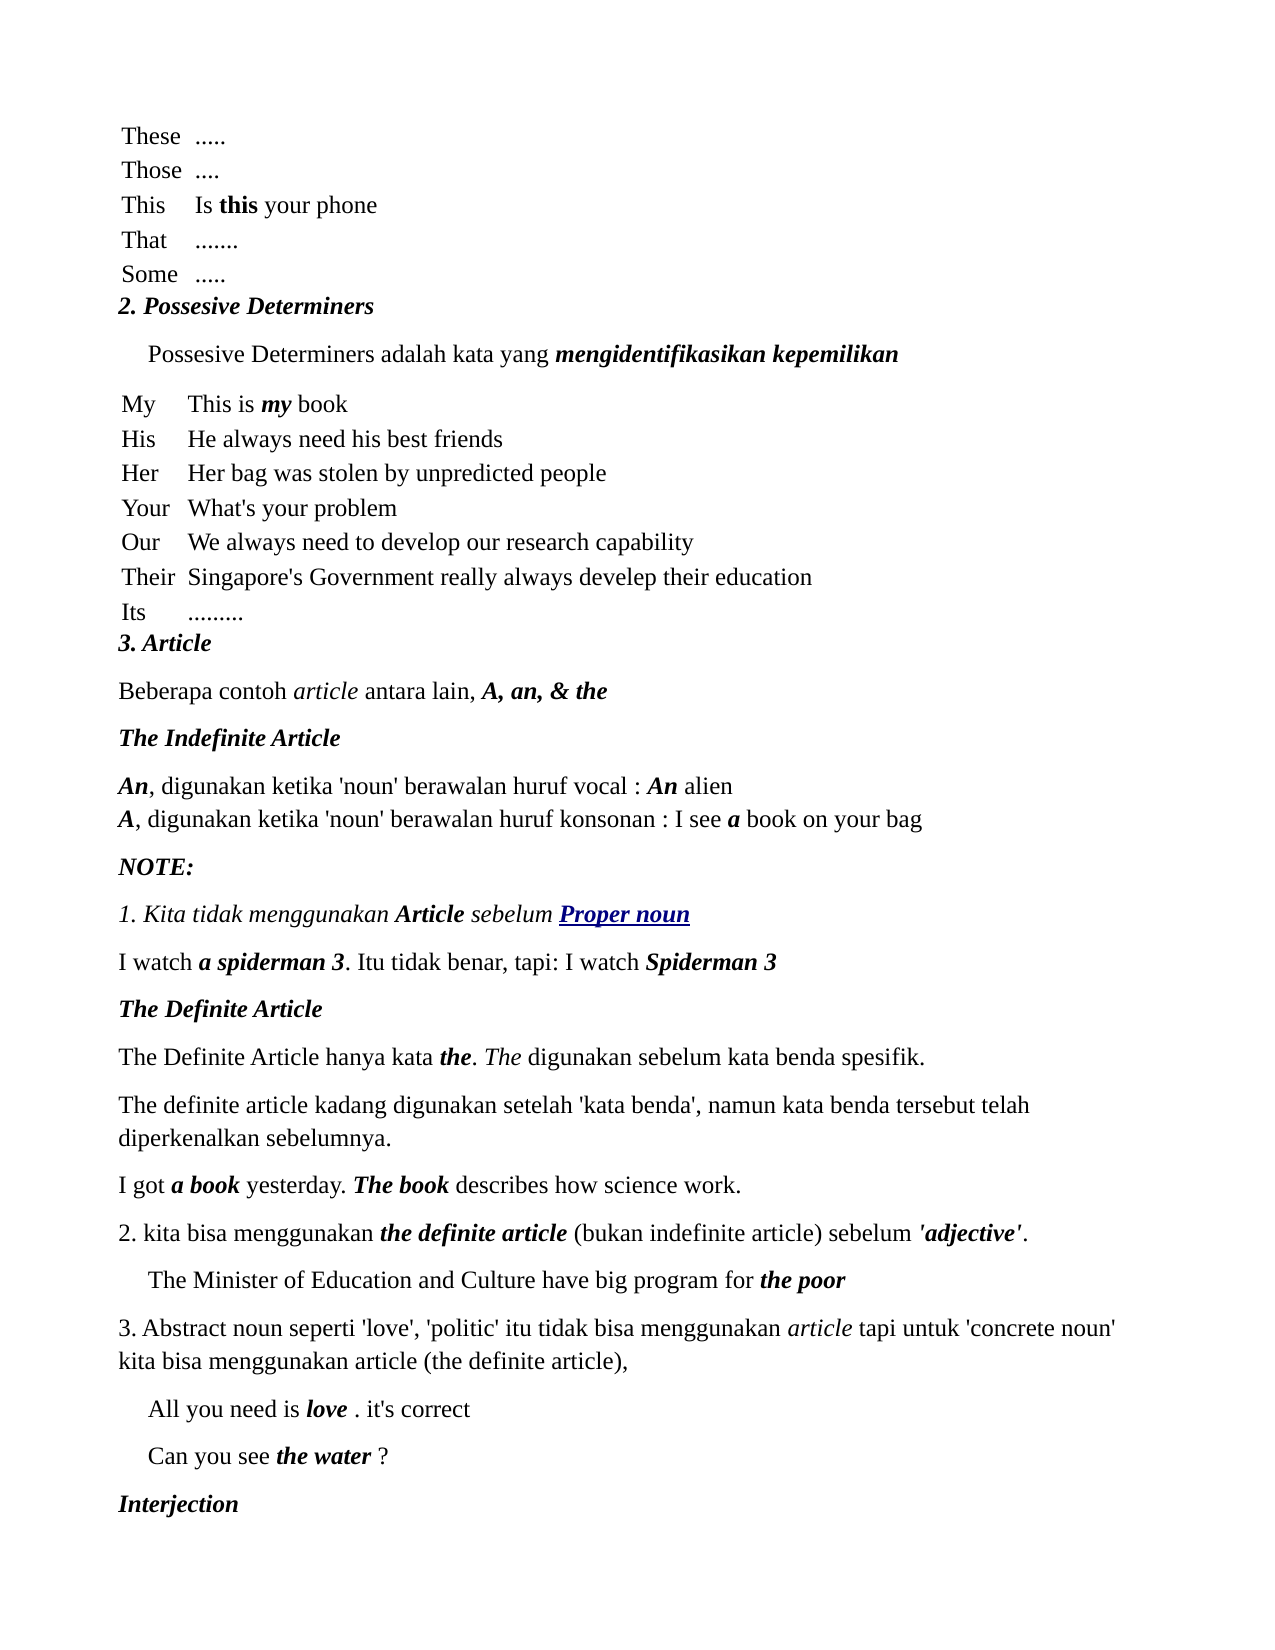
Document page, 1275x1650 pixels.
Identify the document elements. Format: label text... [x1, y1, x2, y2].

table_cell Singapore's Government really always develep their education [184, 559, 823, 594]
table_cell Some [118, 256, 192, 291]
table_cell Our [118, 525, 184, 559]
table_cell ..... [192, 256, 389, 291]
table_cell Your [118, 490, 184, 524]
text The Definite Article [118, 994, 1157, 1023]
text 3. Abstract noun seperti 'love', 'politic' itu tidak bisa menggunakan article tapi untuk 'concrete noun' kita bisa menggunakan article (the definite article), [118, 1313, 1157, 1375]
table_cell .... [192, 153, 389, 187]
table_header These [118, 118, 192, 153]
table_cell Her bag was stolen by unpredicted people [184, 455, 823, 490]
table_header My [118, 386, 184, 421]
text All you need is love . it's correct [118, 1394, 1157, 1423]
table_header ..... [192, 118, 389, 153]
text Beberapa contoh article antara lain, A, an, & the [118, 676, 1157, 705]
text 2. Possesive Determiners [118, 291, 1157, 320]
text The Minister of Education and Culture have big program for the poor [118, 1266, 1157, 1294]
table_cell What's your problem [184, 490, 823, 524]
table_cell Is this your phone [192, 187, 389, 222]
text I got a book yesterday. The book describes how science work. [118, 1170, 1157, 1199]
text 3. Article [118, 628, 1157, 657]
text 2. kita bisa menggunakan the definite article (bukan indefinite article) sebelum 'adjective'. [118, 1218, 1157, 1247]
text The Definite Article hanya kata the. The digunakan sebelum kata benda spesifik. [118, 1042, 1157, 1071]
table_header This is my book [184, 386, 823, 421]
text An, digunakan ketika 'noun' berawalan huruf vocal : An alien A, digunakan ketika 'noun' berawalan huruf konsonan : I see a book on your bag [118, 771, 1157, 833]
text Interjection [118, 1489, 1157, 1518]
text Possesive Determiners adalah kata yang mengidentifikasikan kepemilikan [118, 339, 1157, 367]
table_cell Its [118, 594, 184, 628]
table_cell Those [118, 153, 192, 187]
table_cell This [118, 187, 192, 222]
table_cell ....... [192, 222, 389, 256]
table_cell Her [118, 455, 184, 490]
table_cell That [118, 222, 192, 256]
table_cell He always need his best friends [184, 421, 823, 455]
text Can you see the water ? [118, 1441, 1157, 1470]
text 1. Kita tidak menggunakan Article sebelum Proper noun [118, 899, 1157, 928]
table_cell Their [118, 559, 184, 594]
table_cell We always need to develop our research capability [184, 525, 823, 559]
text I watch a spiderman 3. Itu tidak benar, tapi: I watch Spiderman 3 [118, 947, 1157, 976]
text The definite article kadang digunakan setelah 'kata benda', namun kata benda tersebut telah diperkenalkan sebelumnya. [118, 1090, 1157, 1152]
table_cell ......... [184, 594, 823, 628]
text The Indefinite Article [118, 723, 1157, 752]
table_cell His [118, 421, 184, 455]
text NOTE: [118, 852, 1157, 881]
